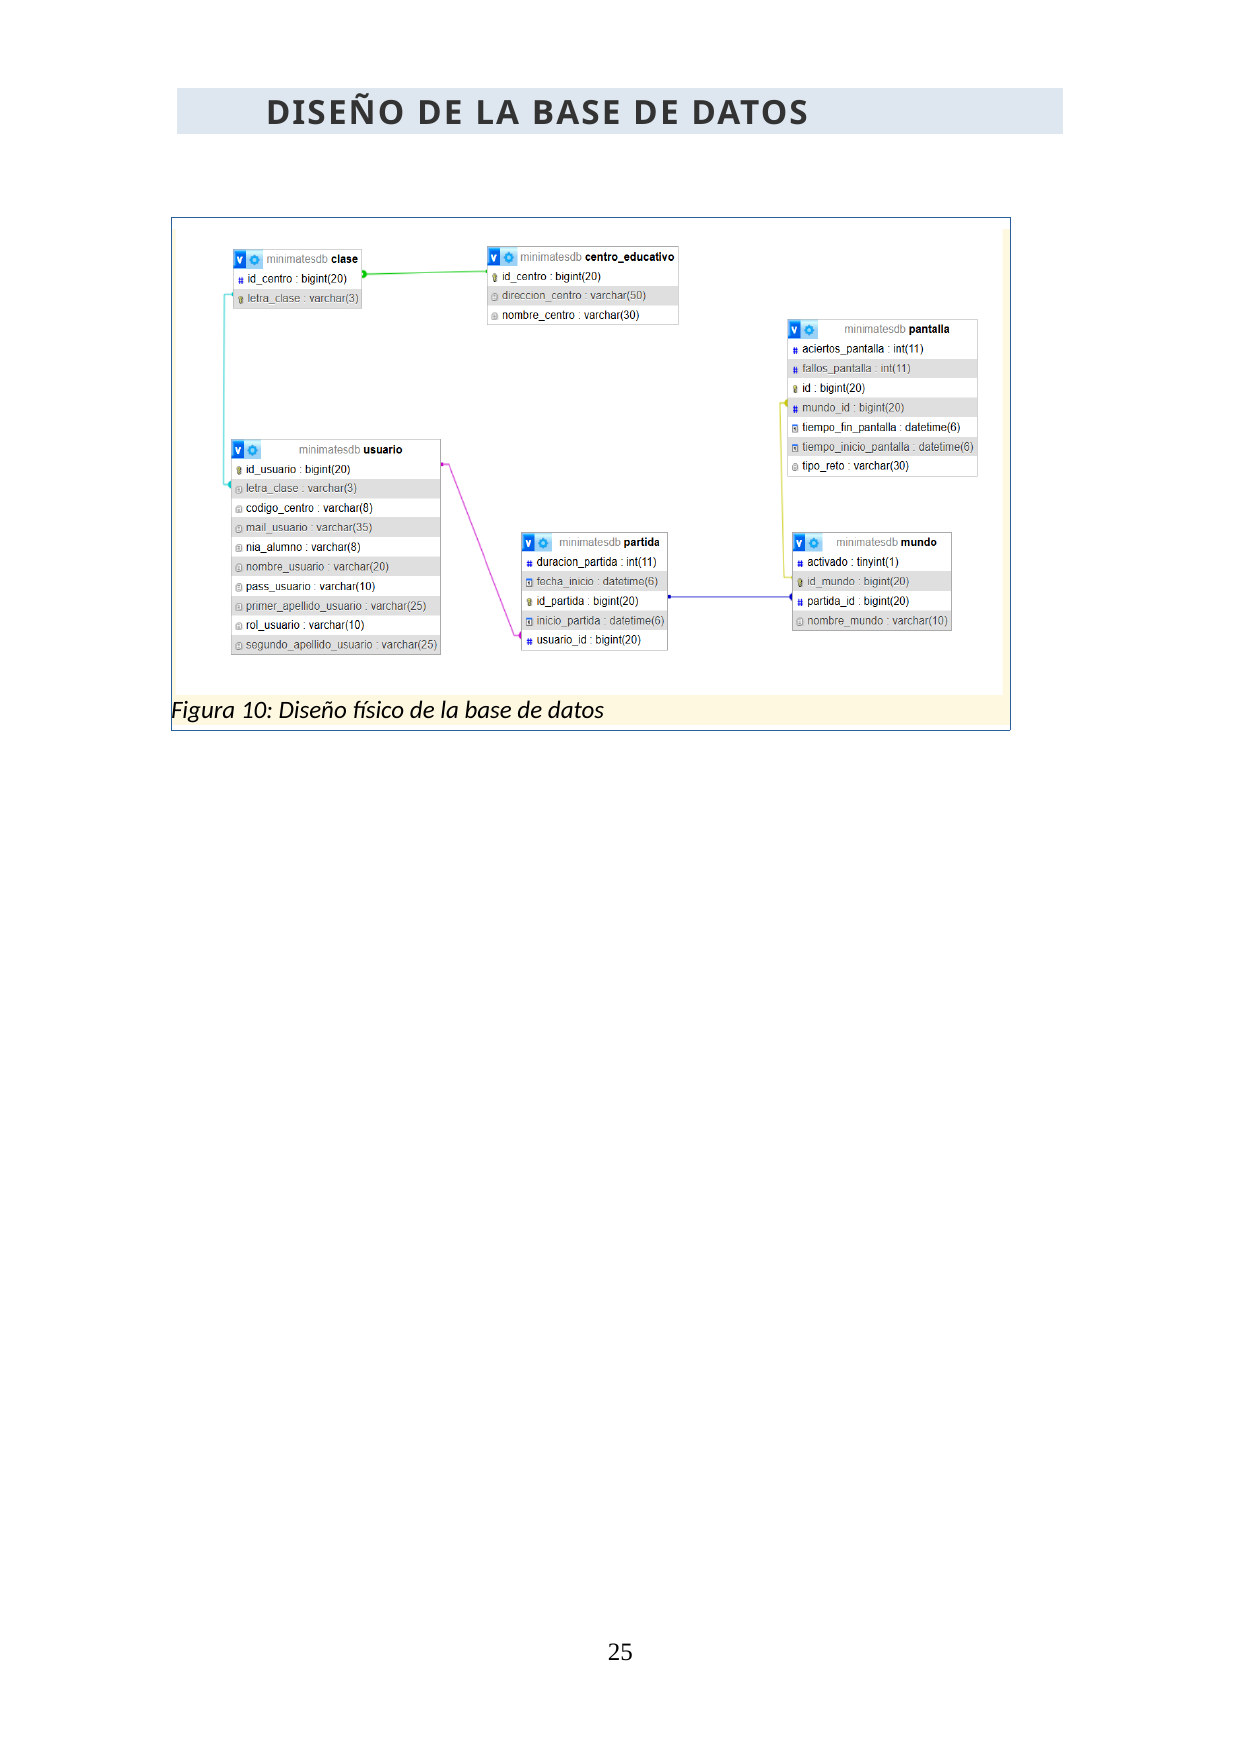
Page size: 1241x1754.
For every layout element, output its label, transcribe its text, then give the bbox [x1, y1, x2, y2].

picture [175, 226, 1003, 695]
list Figura 10: Diseño físico de la base de datos [172, 229, 1010, 725]
subtitle DISEÑO DE LA BASE DE DATOS [177, 88, 1063, 134]
